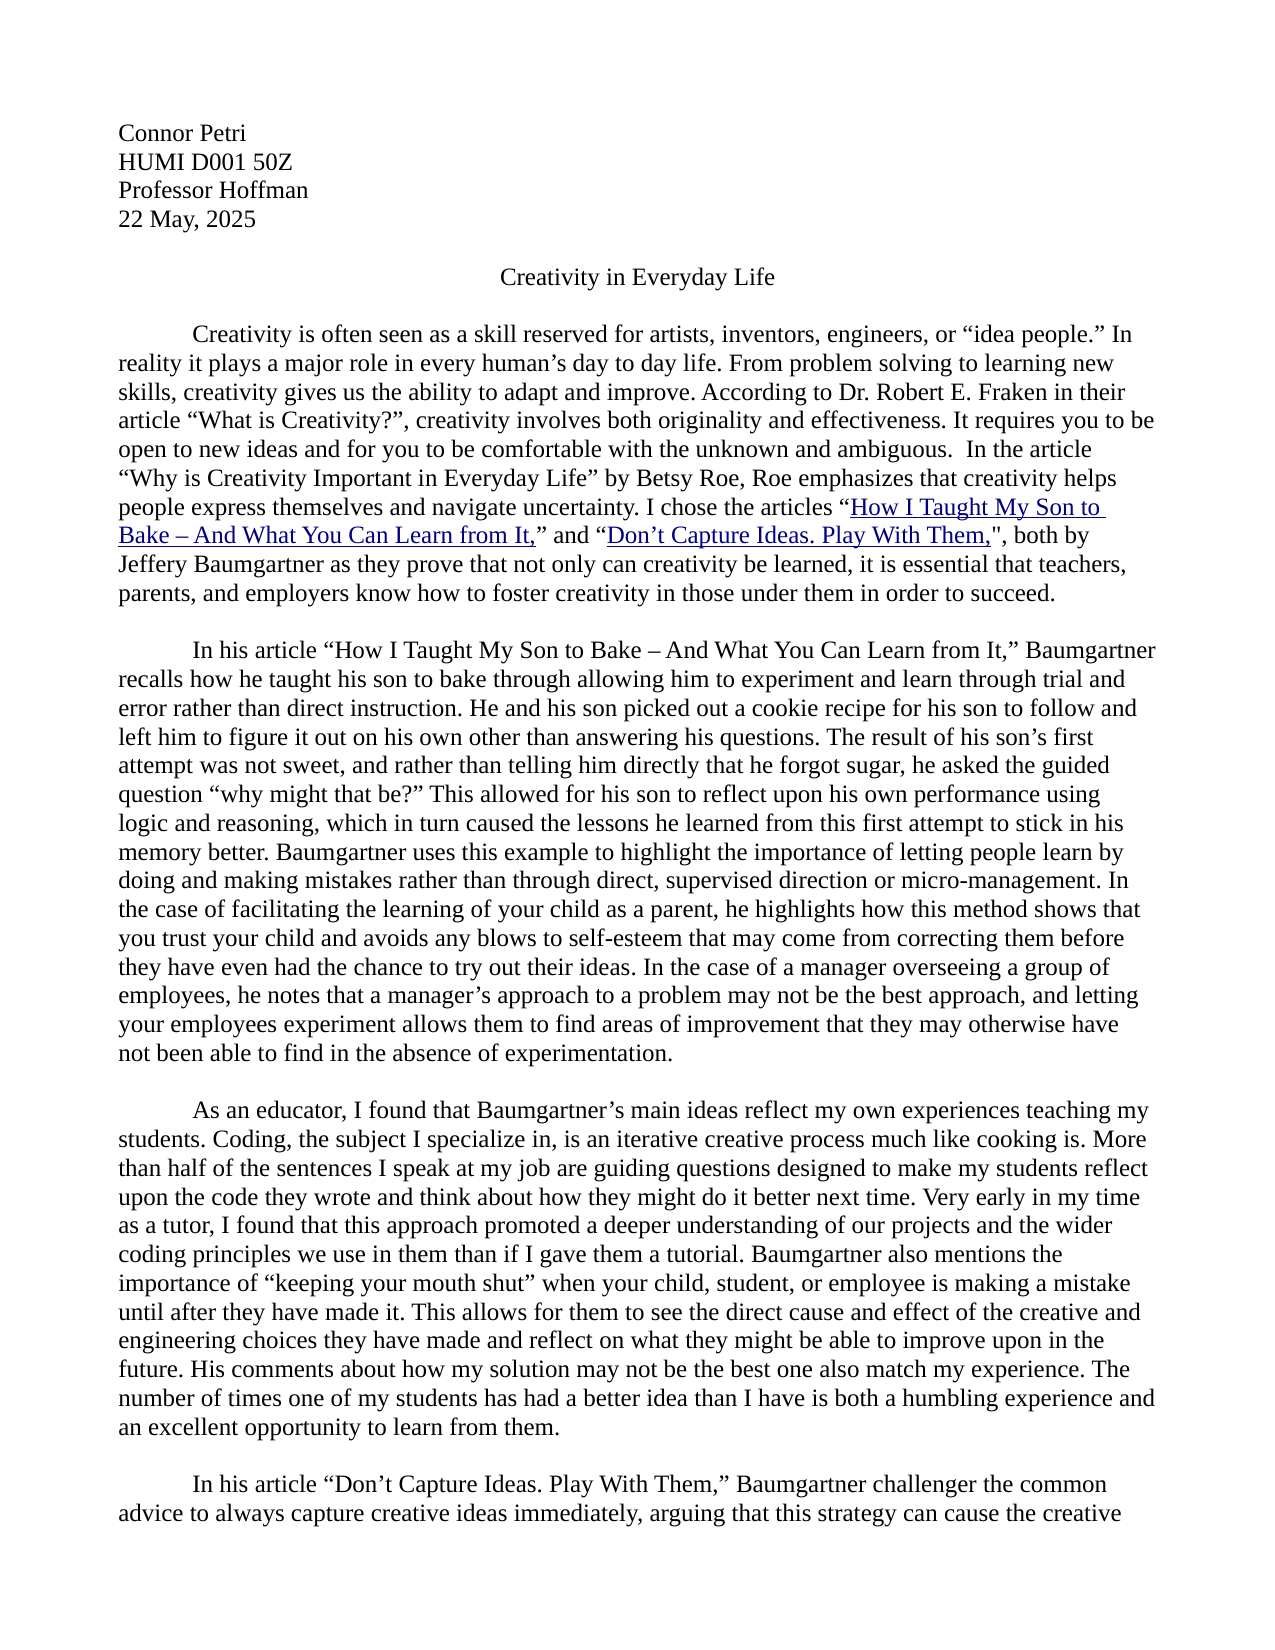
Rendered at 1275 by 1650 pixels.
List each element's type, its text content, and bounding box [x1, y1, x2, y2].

text As an educator, I found that Baumgartner’s main ideas reflect my own experiences teaching my students. Coding, the subject I specialize in, is an iterative creative process much like cooking is. More than half of the sentences I speak at my job are guiding questions designed to make my students reflect upon the code they wrote and think about how they might do it better next time. Very early in my time as a tutor, I found that this approach promoted a deeper understanding of our projects and the wider coding principles we use in them than if I gave them a tutorial. Baumgartner also mentions the importance of “keeping your mouth shut” when your child, student, or employee is making a mistake until after they have made it. This allows for them to see the direct cause and effect of the creative and engineering choices they have made and reflect on what they might be able to improve upon in the future. His comments about how my solution may not be the best one also match my experience. The number of times one of my students has had a better idea than I have is both a humbling experience and an excellent opportunity to learn from them. [118, 1096, 1157, 1441]
text HUMI D001 50Z [118, 147, 1157, 176]
text Professor Hoffman [118, 176, 1157, 204]
text In his article “How I Taught My Son to Bake – And What You Can Learn from It,” Baumgartner recalls how he taught his son to bake through allowing him to experiment and learn through trial and error rather than direct instruction. He and his son picked out a cookie recipe for his son to follow and left him to figure it out on his own other than answering his questions. The result of his son’s first attempt was not sweet, and rather than telling him directly that he forgot sugar, he asked the guided question “why might that be?” This allowed for his son to reflect upon his own performance using logic and reasoning, which in turn caused the lessons he learned from this first attempt to stick in his memory better. Baumgartner uses this example to highlight the importance of letting people learn by doing and making mistakes rather than through direct, supervised direction or micro-management. In the case of facilitating the learning of your child as a parent, he highlights how this method shows that you trust your child and avoids any blows to self-esteem that may come from correcting them before they have even had the chance to try out their ideas. In the case of a manager overseeing a group of employees, he notes that a manager’s approach to a problem may not be the best approach, and letting your employees experiment allows them to find areas of improvement that they may otherwise have not been able to find in the absence of experimentation. [118, 636, 1157, 1067]
text Creativity is often seen as a skill reserved for artists, inventors, engineers, or “idea people.” In reality it plays a major role in every human’s day to day life. From problem solving to learning new skills, creativity gives us the ability to adapt and improve. According to Dr. Robert E. Fraken in their article “What is Creativity?”, creativity involves both originality and effectiveness. It requires you to be open to new ideas and for you to be comfortable with the unknown and ambiguous. In the article “Why is Creativity Important in Everyday Life” by Betsy Roe, Roe emphasizes that creativity helps people express themselves and navigate uncertainty. I chose the articles “How I Taught My Son to Bake – And What You Can Learn from It,” and “Don’t Capture Ideas. Play With Them,", both by Jeffery Baumgartner as they prove that not only can creativity be learned, it is essential that teachers, parents, and employers know how to foster creativity in those under them in order to succeed. [118, 319, 1157, 607]
text Creativity in Everyday Life [118, 262, 1157, 291]
text Connor Petri [118, 118, 1157, 147]
text 22 May, 2025 [118, 204, 1157, 233]
text In his article “Don’t Capture Ideas. Play With Them,” Baumgartner challenger the common advice to always capture creative ideas immediately, arguing that this strategy can cause the creative [118, 1469, 1157, 1527]
